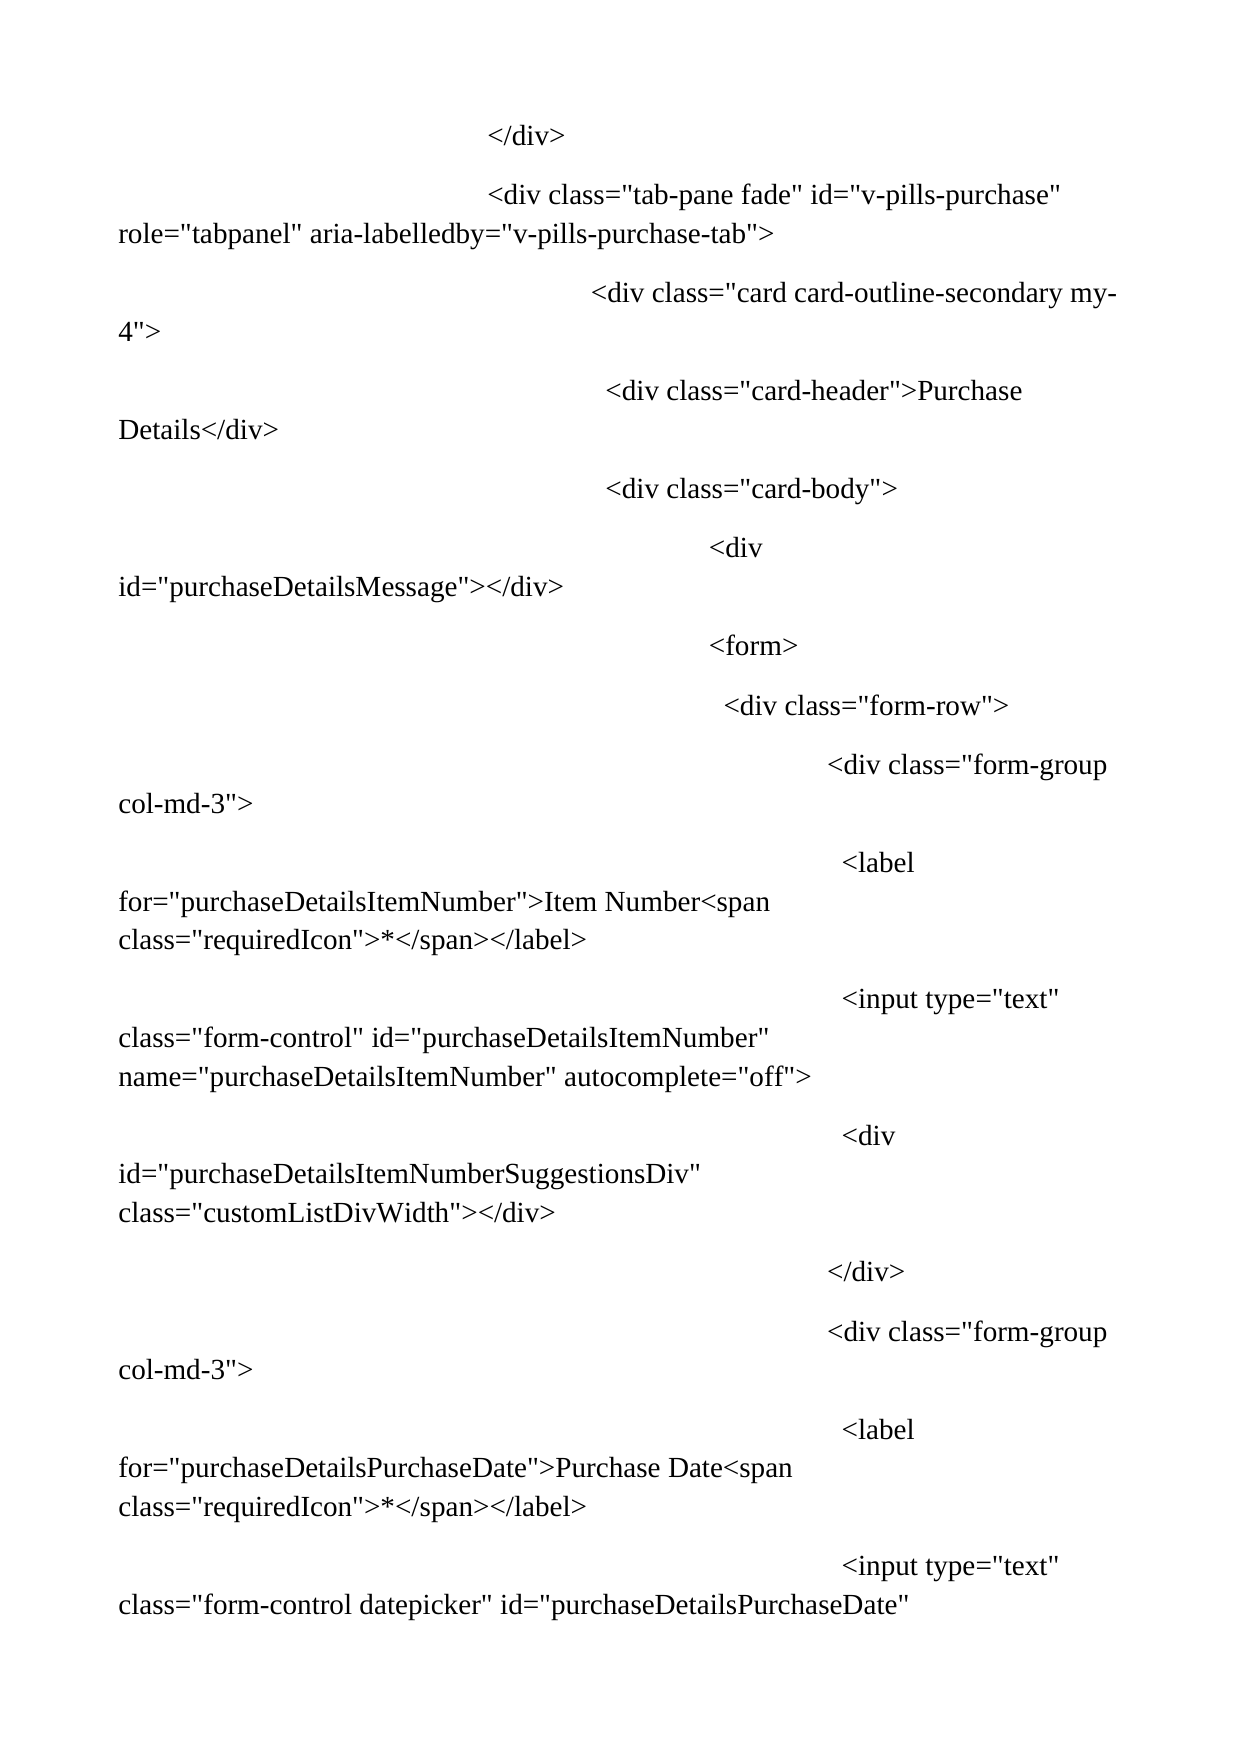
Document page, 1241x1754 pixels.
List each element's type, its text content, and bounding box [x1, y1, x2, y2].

text <div id="purchaseDetailsItemNumberSuggestionsDiv" class="customListDivWidth"></div> [118, 1118, 1122, 1229]
text <div class="form-row"> [118, 688, 1122, 721]
text <div id="purchaseDetailsMessage"></div> [118, 531, 1122, 603]
text <input type="text" class="form-control" id="purchaseDetailsItemNumber" name="purchaseDetailsItemNumber" autocomplete="off"> [118, 982, 1122, 1092]
text <div class="card-header">Purchase Details</div> [118, 373, 1122, 445]
text </div> [118, 1254, 1122, 1288]
text <label for="purchaseDetailsPurchaseDate">Purchase Date<span class="requiredIcon">*</span></label> [118, 1412, 1122, 1522]
text <div class="card-body"> [118, 471, 1122, 505]
text <div class="card card-outline-secondary my-4"> [118, 275, 1122, 347]
text <form> [118, 628, 1122, 662]
text <div class="form-group col-md-3"> [118, 1314, 1122, 1386]
text <label for="purchaseDetailsItemNumber">Item Number<span class="requiredIcon">*</span></label> [118, 845, 1122, 956]
text <input type="text" class="form-control datepicker" id="purchaseDetailsPurchaseDate" [118, 1548, 1122, 1620]
text <div class="tab-pane fade" id="v-pills-purchase" role="tabpanel" aria-labelledby="v-pills-purchase-tab"> [118, 177, 1122, 249]
text <div class="form-group col-md-3"> [118, 747, 1122, 819]
text </div> [118, 118, 1122, 152]
